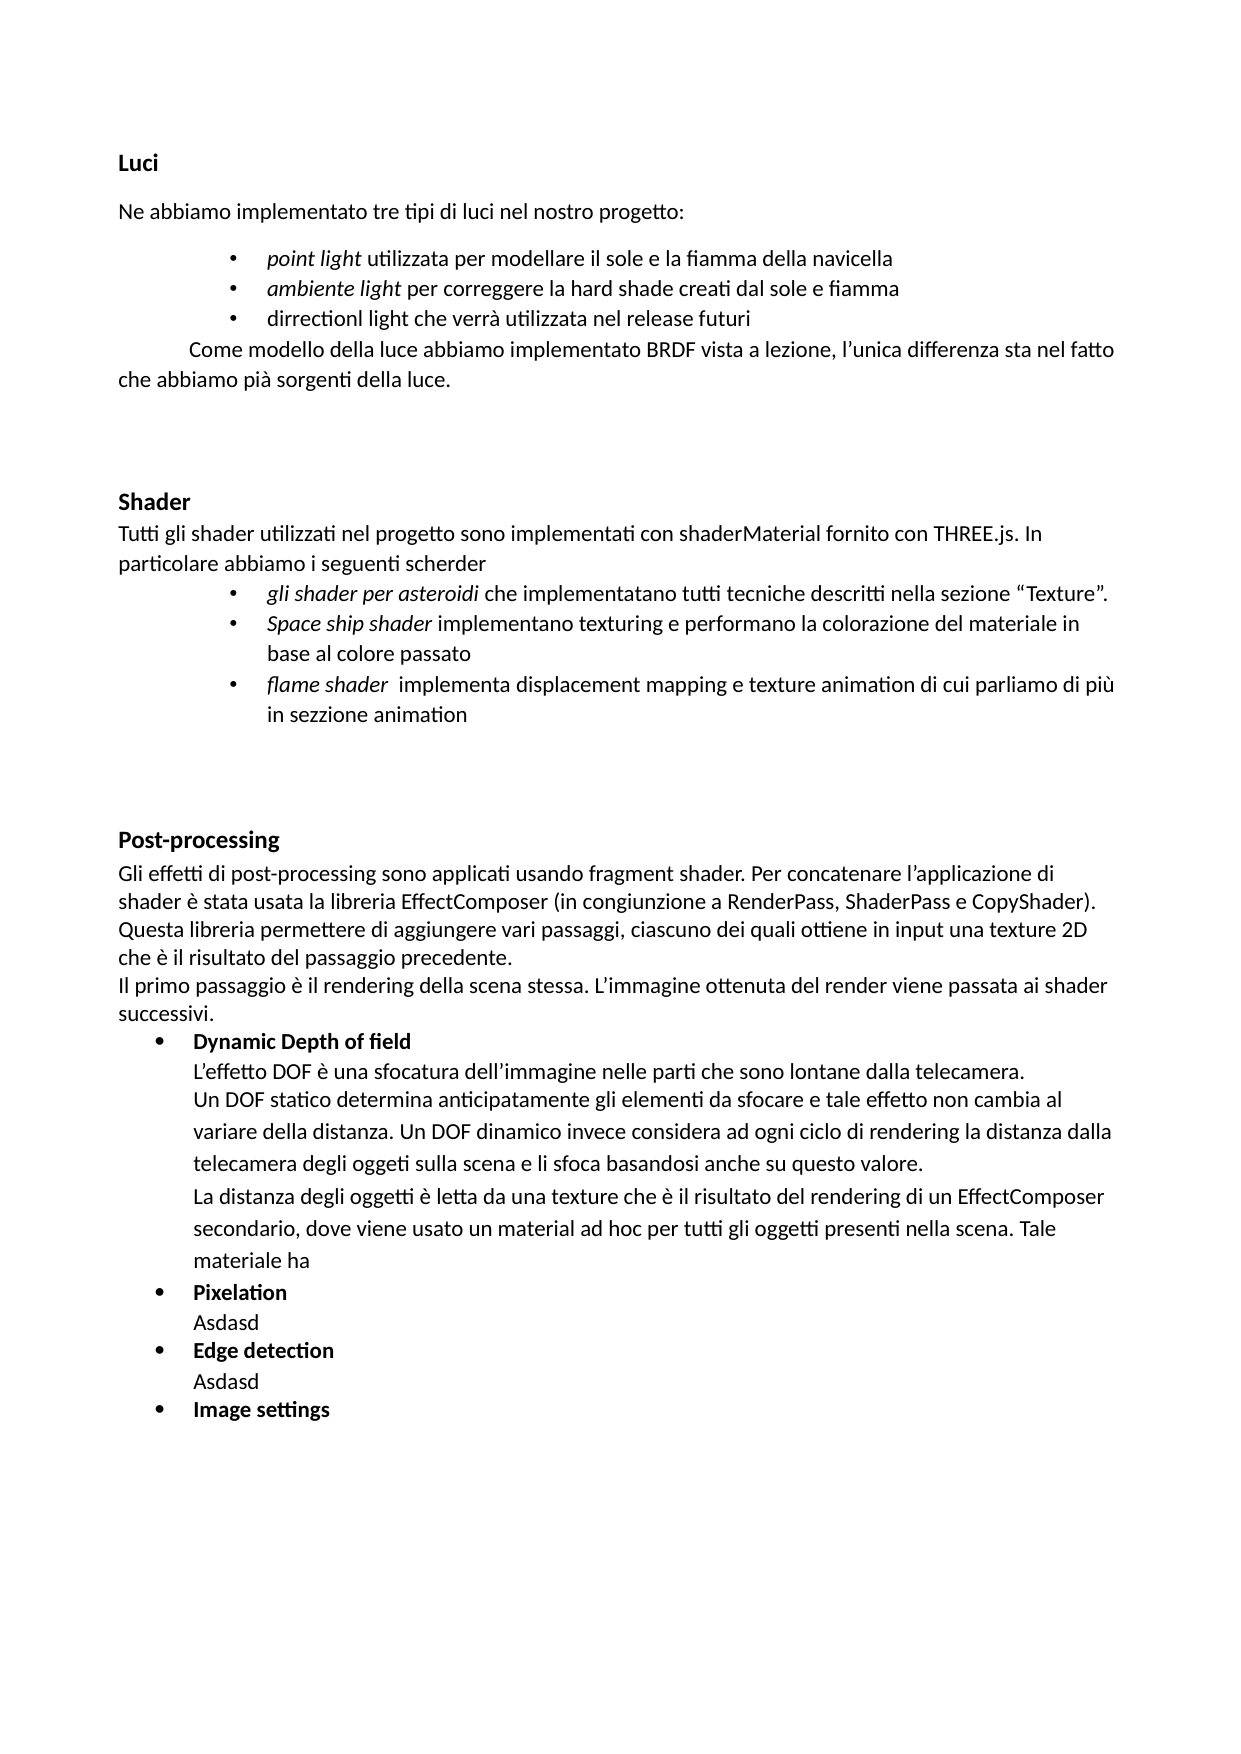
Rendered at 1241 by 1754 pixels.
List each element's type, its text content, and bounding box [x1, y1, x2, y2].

list point light utilizzata per modellare il sole e la fiamma della navicella [229, 244, 1122, 272]
list Un DOF statico determina anticipatamente gli elementi da sfocare e tale effetto non cambia al variare della distanza. Un DOF dinamico invece considera ad ogni ciclo di rendering la distanza dalla telecamera degli oggeti sulla scena e li sfoca basandosi anche su questo valore. [193, 1085, 1122, 1178]
list L’effetto DOF è una sfocatura dell’immagine nelle parti che sono lontane dalla telecamera. [193, 1057, 1122, 1085]
list flame shader implementa displacement mapping e texture animation di cui parliamo di più in sezzione animation [229, 670, 1122, 728]
list Image settings [156, 1395, 1122, 1423]
list La distanza degli oggetti è letta da una texture che è il risultato del rendering di un EffectComposer secondario, dove viene usato un material ad hoc per tutti gli oggetti presenti nella scena. Tale materiale ha [193, 1182, 1122, 1274]
text Post-processing [118, 824, 1122, 854]
list Asdasd [193, 1367, 1122, 1395]
text Shader [118, 486, 1122, 516]
list dirrectionl light che verrà utilizzata nel release futuri [229, 304, 1122, 332]
text Luci [118, 148, 1122, 178]
list gli shader per asteroidi che implementatano tutti tecniche descritti nella sezione “Texture”. [229, 579, 1122, 607]
text Gli effetti di post-processing sono applicati usando fragment shader. Per concatenare l’applicazione di shader è stata usata la libreria EffectComposer (in congiunzione a RenderPass, ShaderPass e CopyShader). [118, 859, 1122, 915]
list Dynamic Depth of field [156, 1027, 1122, 1055]
list Edge detection [156, 1337, 1122, 1364]
list Asdasd [193, 1308, 1122, 1337]
text Tutti gli shader utilizzati nel progetto sono implementati con shaderMaterial fornito con THREE.js. In particolare abbiamo i seguenti scherder [118, 519, 1122, 577]
text Questa libreria permettere di aggiungere vari passaggi, ciascuno dei quali ottiene in input una texture 2D che è il risultato del passaggio precedente. [118, 915, 1122, 971]
text Ne abbiamo implementato tre tipi di luci nel nostro progetto: [118, 197, 1122, 225]
text Come modello della luce abbiamo implementato BRDF vista a lezione, l’unica differenza sta nel fatto che abbiamo pià sorgenti della luce. [118, 335, 1122, 393]
list Pixelation [156, 1278, 1122, 1306]
list Space ship shader implementano texturing e performano la colorazione del materiale in base al colore passato [229, 609, 1122, 667]
text Il primo passaggio è il rendering della scena stessa. L’immagine ottenuta del render viene passata ai shader successivi. [118, 971, 1122, 1027]
list ambiente light per correggere la hard shade creati dal sole e fiamma [229, 274, 1122, 302]
